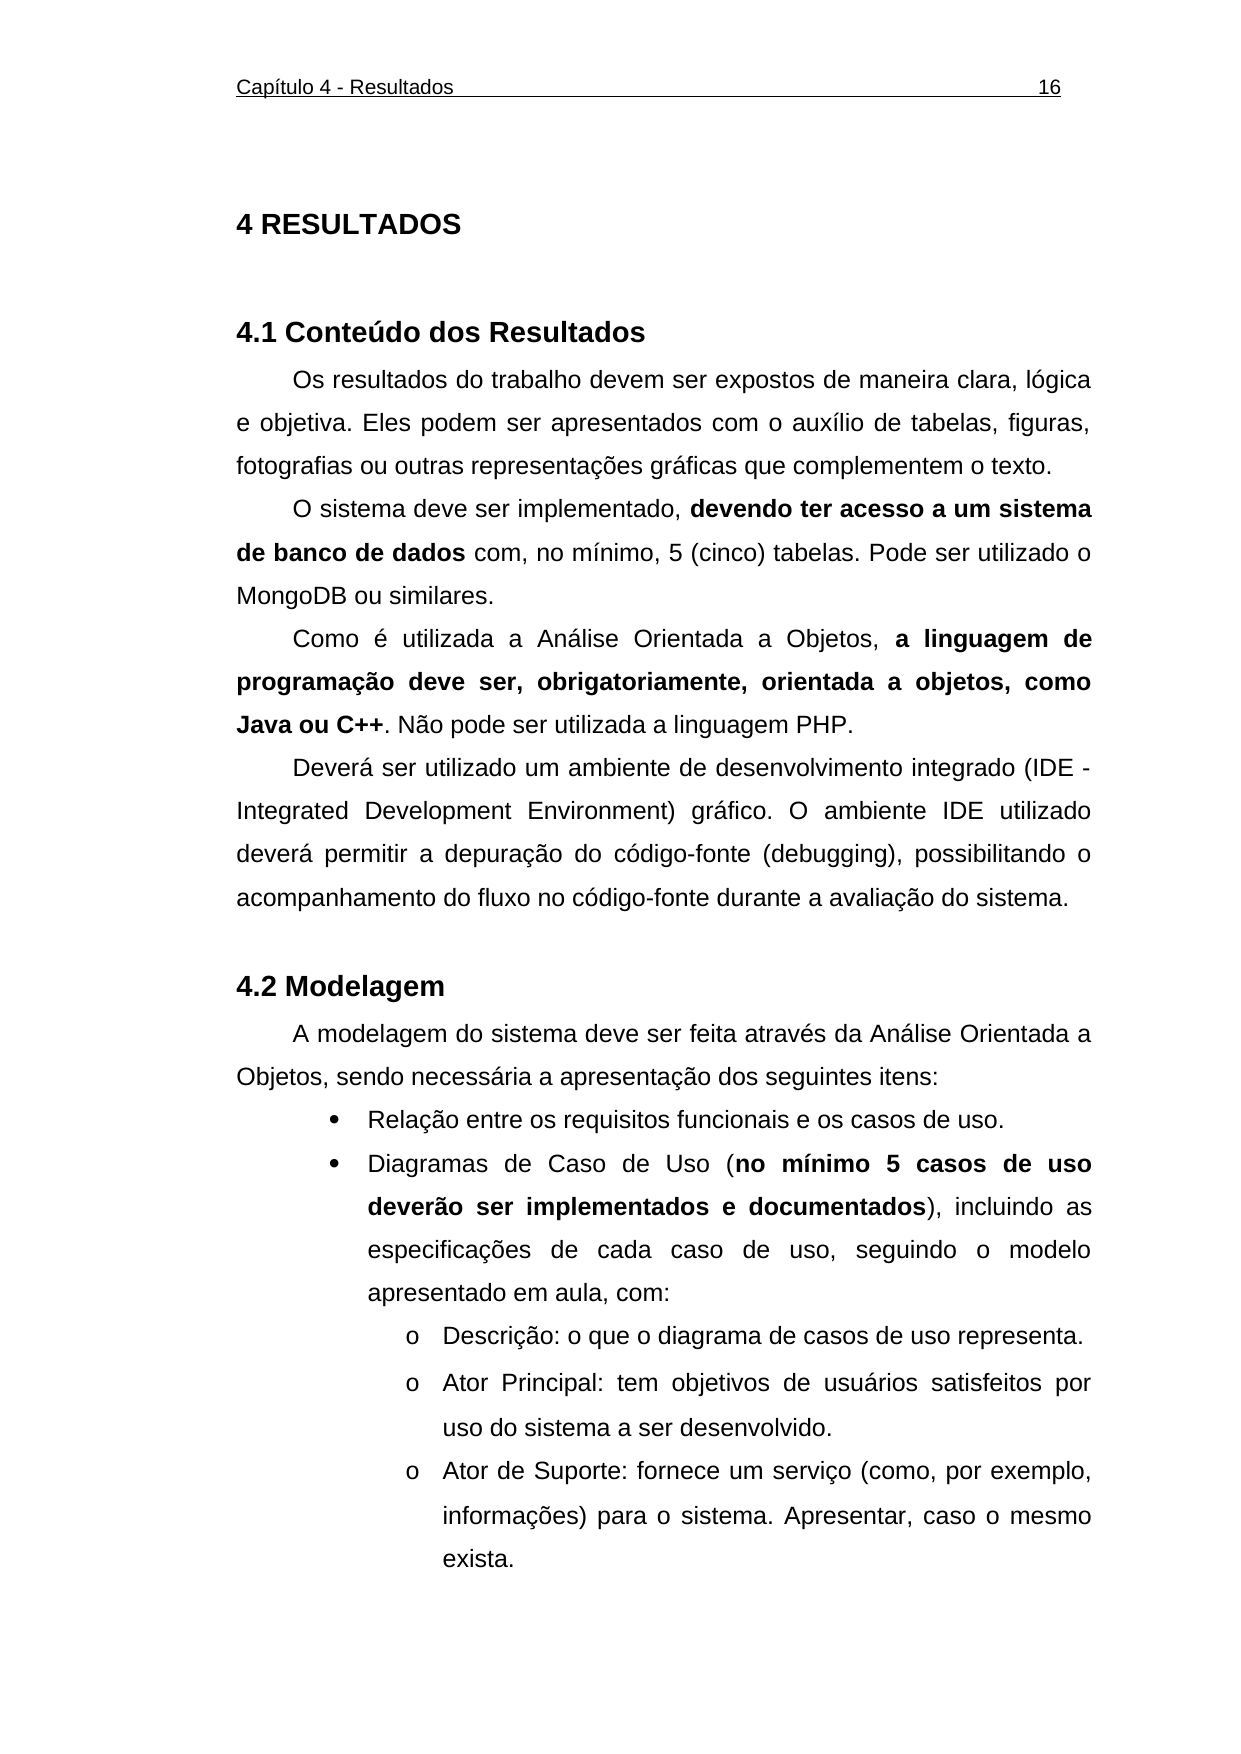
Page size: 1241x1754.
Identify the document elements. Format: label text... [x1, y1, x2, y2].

text Deverá ser utilizado um ambiente de desenvolvimento integrado (IDE -Integrated Development Environment) gráfico. O ambiente IDE utilizado deverá permitir a depuração do código-fonte (debugging), possibilitando o acompanhamento do fluxo no código-fonte durante a avaliação do sistema. [236, 753, 1092, 911]
subtitle 4.1 Conteúdo dos Resultados [236, 315, 1092, 348]
list Ator Principal: tem objetivos de usuários satisfeitos por uso do sistema a ser desenvolvido. [405, 1367, 1092, 1442]
subtitle 4 Resultados [236, 207, 1092, 240]
list Relação entre os requisitos funcionais e os casos de uso. [330, 1105, 1092, 1134]
list Descrição: o que o diagrama de casos de uso representa. [405, 1321, 1092, 1352]
list Ator de Suporte: fornece um serviço (como, por exemplo, informações) para o sistema. Apresentar, caso o mesmo exista. [405, 1456, 1092, 1573]
text Como é utilizada a Análise Orientada a Objetos, a linguagem de programação deve ser, obrigatoriamente, orientada a objetos, como Java ou C++. Não pode ser utilizada a linguagem PHP. [236, 624, 1092, 739]
text A modelagem do sistema deve ser feita através da Análise Orientada a Objetos, sendo necessária a apresentação dos seguintes itens: [236, 1019, 1092, 1091]
subtitle 4.2 Modelagem [236, 969, 1092, 1002]
text Os resultados do trabalho devem ser expostos de maneira clara, lógica e objetiva. Eles podem ser apresentados com o auxílio de tabelas, figuras, fotografias ou outras representações gráficas que complementem o texto. [236, 365, 1092, 480]
text O sistema deve ser implementado, devendo ter acesso a um sistema de banco de dados com, no mínimo, 5 (cinco) tabelas. Pode ser utilizado o MongoDB ou similares. [236, 494, 1092, 609]
list Diagramas de Caso de Uso (no mínimo 5 casos de uso deverão ser implementados e documentados), incluindo as especificações de cada caso de uso, seguindo o modelo apresentado em aula, com: [330, 1148, 1092, 1307]
